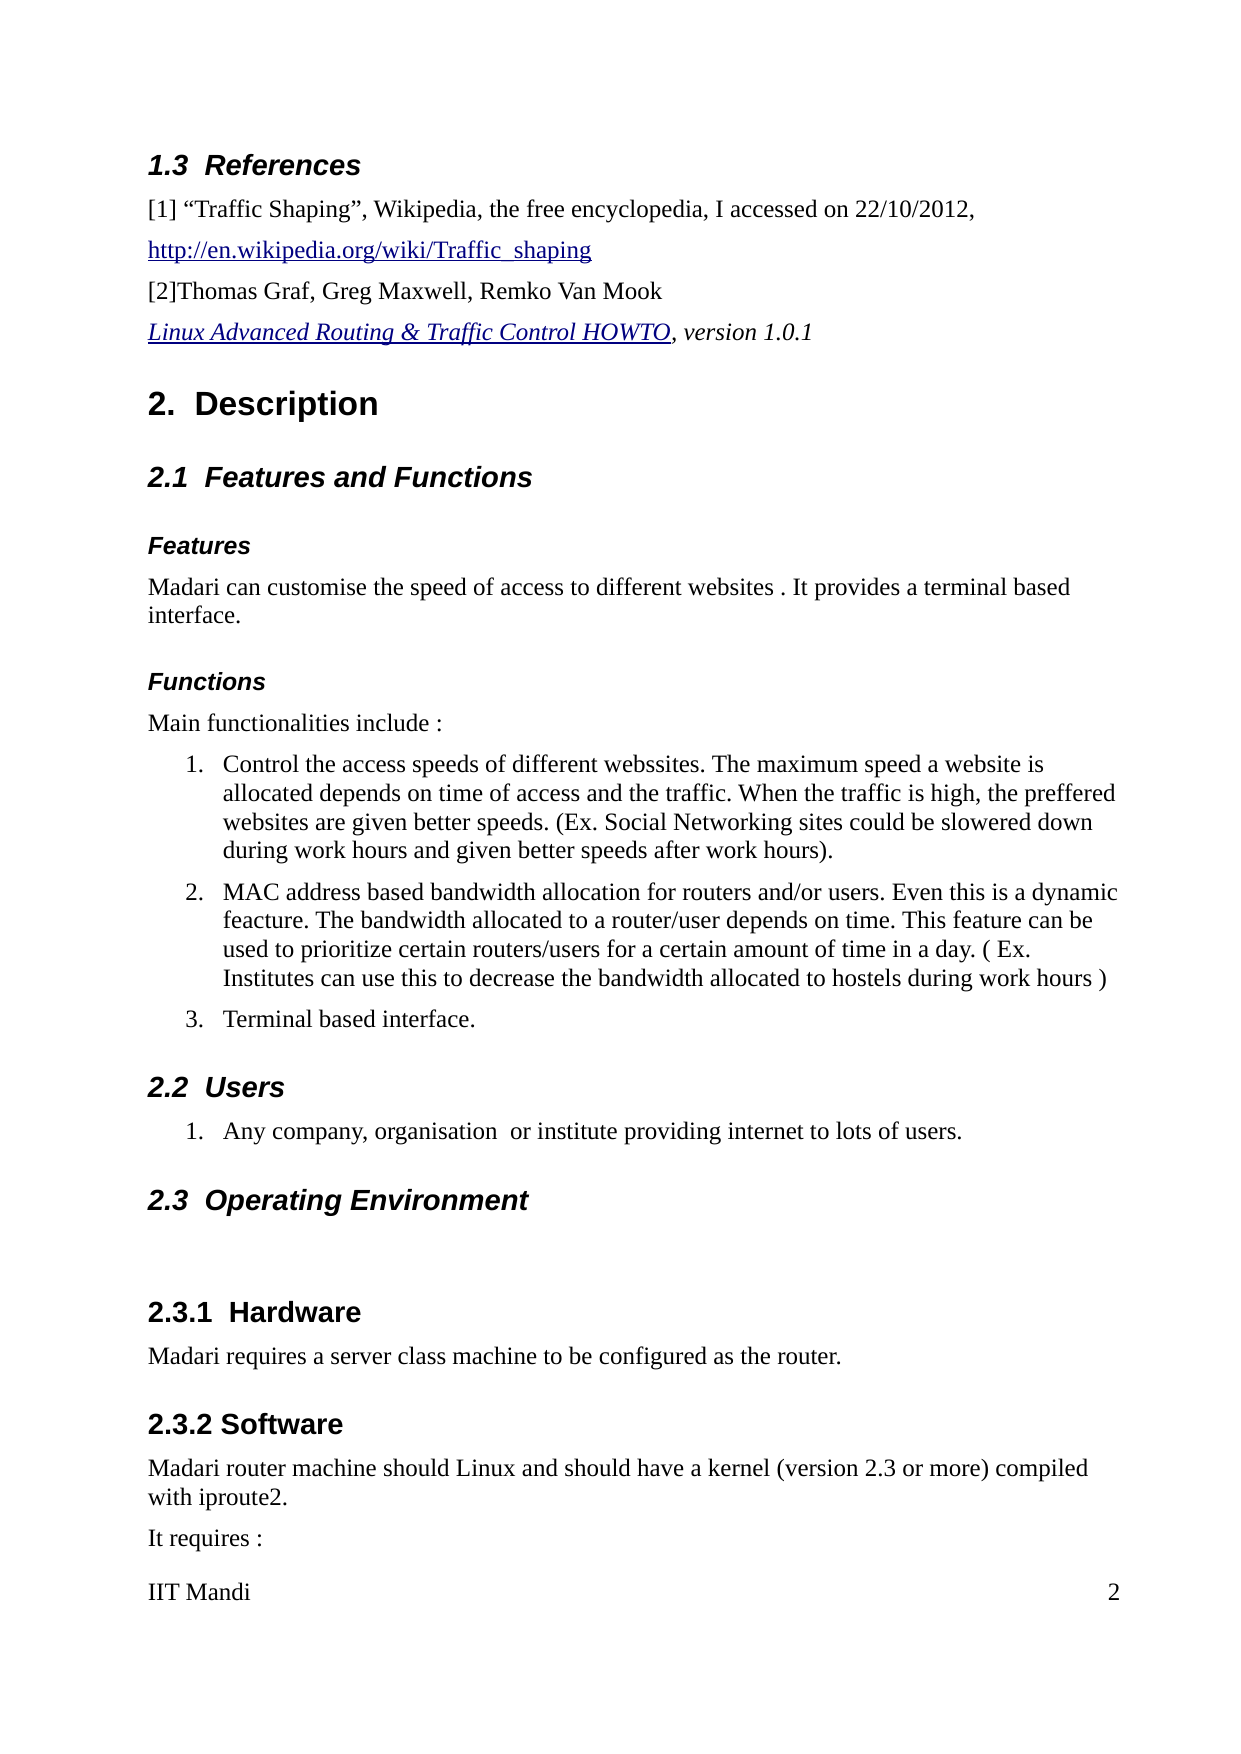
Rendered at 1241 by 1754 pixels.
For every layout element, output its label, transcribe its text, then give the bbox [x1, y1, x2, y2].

subtitle Features [148, 531, 1123, 559]
subtitle Functions [148, 667, 1123, 695]
subtitle 2.1 Features and Functions [148, 460, 1123, 493]
subtitle 2.3.2 Software [148, 1407, 1123, 1441]
subtitle 1.3 References [148, 148, 1123, 181]
text Main functionalities include : [148, 708, 1123, 737]
subtitle 2.2 Users [148, 1070, 1123, 1104]
text [2]Thomas Graf, Greg Maxwell, Remko Van Mook [148, 276, 1123, 305]
text [1] “Traffic Shaping”, Wikipedia, the free encyclopedia, I accessed on 22/10/2012, [148, 194, 1123, 222]
list Any company, organisation or institute providing internet to lots of users. [185, 1116, 1123, 1145]
list Terminal based interface. [185, 1004, 1123, 1033]
list Control the access speeds of different webssites. The maximum speed a website is allocated depends on time of access and the traffic. When the traffic is high, the preffered websites are given better speeds. (Ex. Social Networking sites could be slowered down during work hours and given better speeds after work hours). [185, 749, 1123, 864]
text Linux Advanced Routing & Traffic Control HOWTO, version 1.0.1 [148, 317, 1123, 346]
text Madari requires a server class machine to be configured as the router. [148, 1341, 1123, 1370]
subtitle 2. Description [148, 384, 1123, 422]
list MAC address based bandwidth allocation for routers and/or users. Even this is a dynamic feacture. The bandwidth allocated to a router/user depends on time. This feature can be used to prioritize certain routers/users for a certain amount of time in a day. ( Ex. Institutes can use this to decrease the bandwidth allocated to hostels during work hours ) [185, 877, 1123, 992]
text Madari can customise the speed of access to different websites . It provides a terminal based interface. [148, 572, 1123, 629]
text It requires : [148, 1523, 1123, 1552]
text Madari router machine should Linux and should have a kernel (version 2.3 or more) compiled with iproute2. [148, 1453, 1123, 1511]
subtitle 2.3.1 Hardware [148, 1295, 1123, 1328]
subtitle 2.3 Operating Environment [148, 1183, 1123, 1216]
text http://en.wikipedia.org/wiki/Traffic_shaping [148, 235, 1123, 264]
